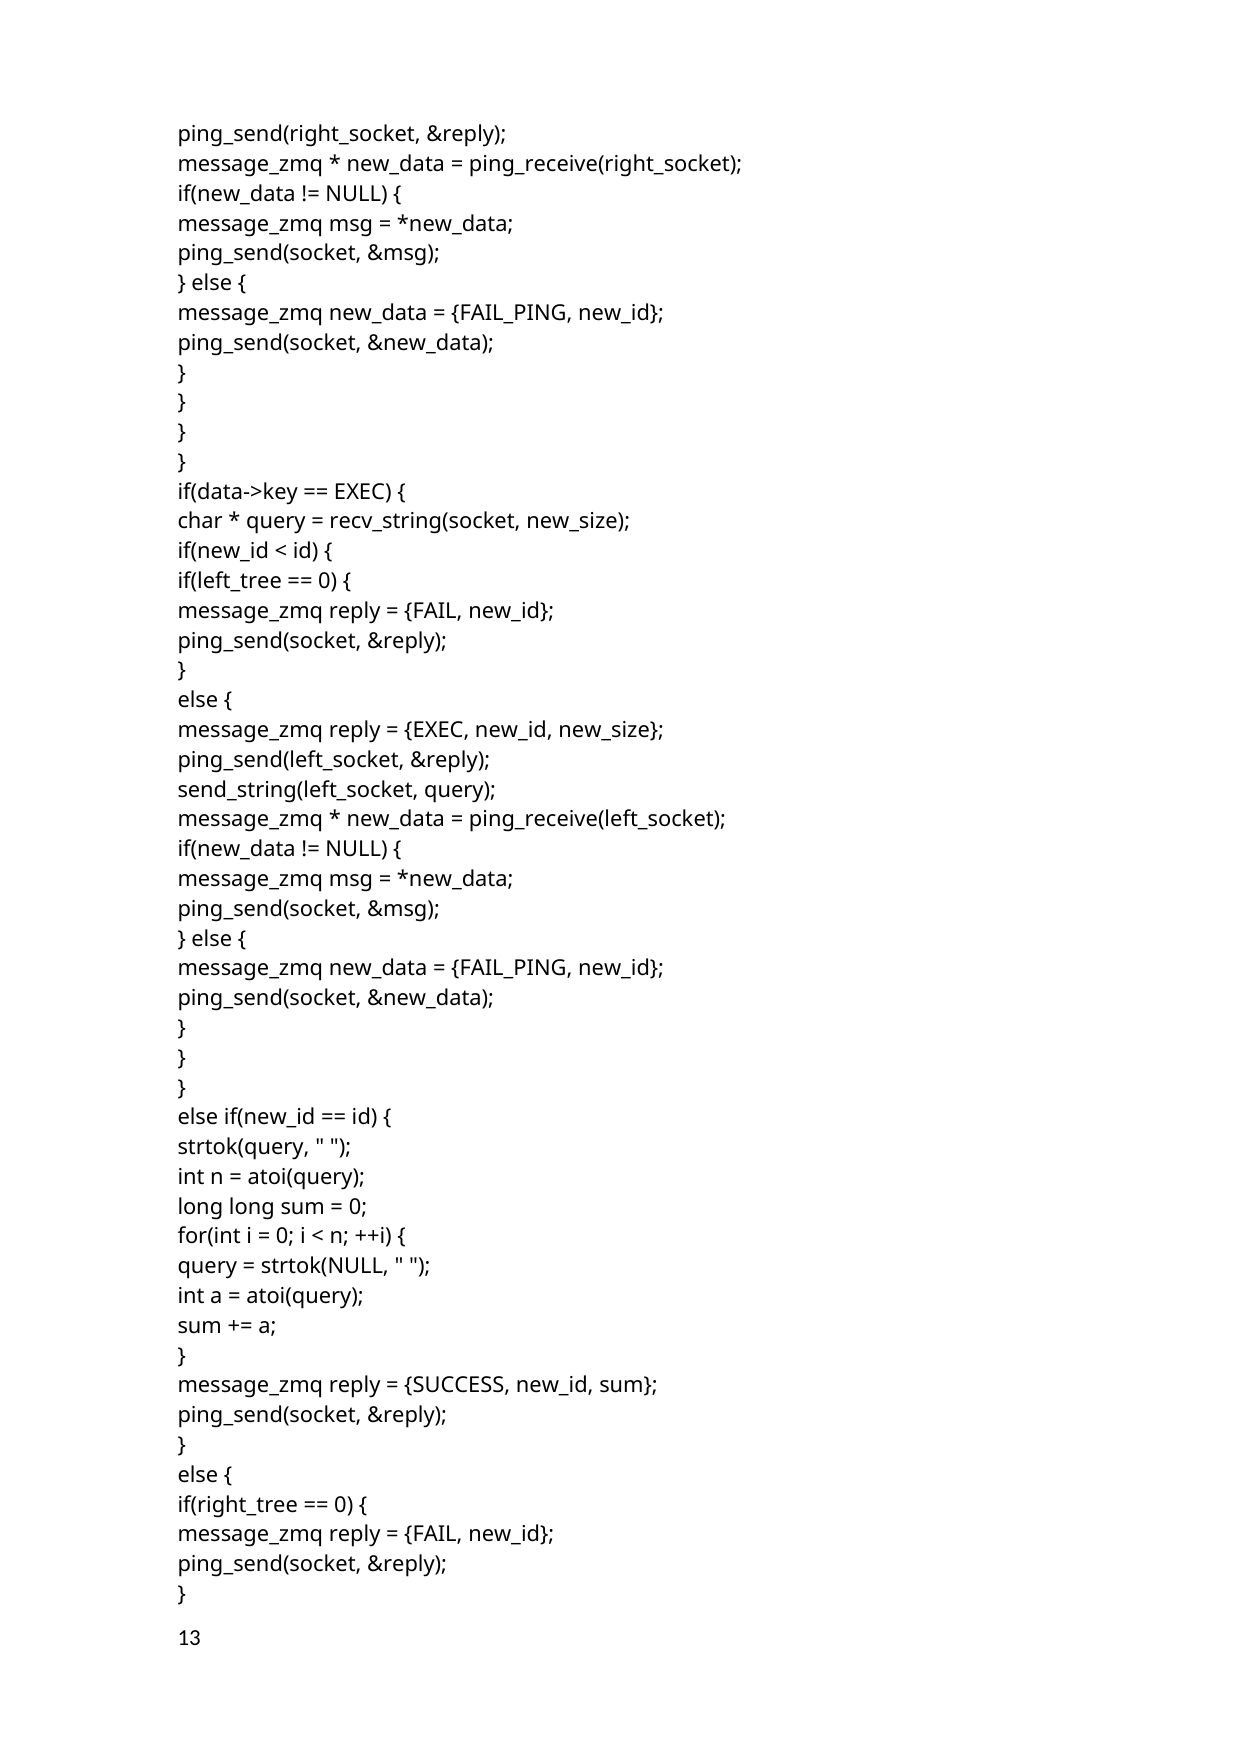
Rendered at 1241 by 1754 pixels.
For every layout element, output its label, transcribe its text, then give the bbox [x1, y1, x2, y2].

text int n = atoi(query); [177, 1161, 1152, 1191]
text query = strtok(NULL, " "); [177, 1250, 1152, 1280]
text char * query = recv_string(socket, new_size); [177, 505, 1152, 535]
text message_zmq reply = {EXEC, new_id, new_size}; [177, 714, 1152, 744]
text if(new_data != NULL) { [177, 833, 1152, 863]
text if(data->key == EXEC) { [177, 476, 1152, 505]
text message_zmq reply = {FAIL, new_id}; [177, 595, 1152, 624]
text for(int i = 0; i < n; ++i) { [177, 1220, 1152, 1250]
text ping_send(socket, &reply); [177, 1548, 1152, 1578]
text message_zmq reply = {FAIL, new_id}; [177, 1518, 1152, 1548]
text } [177, 1429, 1152, 1459]
text message_zmq new_data = {FAIL_PING, new_id}; [177, 297, 1152, 327]
text } [177, 386, 1152, 416]
text ping_send(socket, &msg); [177, 237, 1152, 267]
text ping_send(socket, &reply); [177, 1399, 1152, 1429]
text ping_send(socket, &reply); [177, 624, 1152, 654]
text message_zmq new_data = {FAIL_PING, new_id}; [177, 952, 1152, 982]
text else { [177, 684, 1152, 714]
text } [177, 1042, 1152, 1071]
text strtok(query, " "); [177, 1131, 1152, 1161]
text message_zmq msg = *new_data; [177, 207, 1152, 237]
text } [177, 416, 1152, 446]
text if(new_data != NULL) { [177, 178, 1152, 207]
text if(right_tree == 0) { [177, 1488, 1152, 1518]
text } [177, 1012, 1152, 1042]
text int a = atoi(query); [177, 1280, 1152, 1310]
text if(new_id < id) { [177, 535, 1152, 565]
text } [177, 654, 1152, 684]
text send_string(left_socket, query); [177, 773, 1152, 803]
text } [177, 1578, 1152, 1608]
text else { [177, 1459, 1152, 1488]
text ping_send(left_socket, &reply); [177, 744, 1152, 773]
text if(left_tree == 0) { [177, 565, 1152, 595]
text message_zmq msg = *new_data; [177, 863, 1152, 893]
text } [177, 446, 1152, 476]
text long long sum = 0; [177, 1191, 1152, 1220]
text message_zmq * new_data = ping_receive(right_socket); [177, 148, 1152, 178]
text ping_send(socket, &msg); [177, 893, 1152, 922]
text ping_send(socket, &new_data); [177, 982, 1152, 1012]
text message_zmq * new_data = ping_receive(left_socket); [177, 803, 1152, 833]
text } [177, 356, 1152, 386]
text message_zmq reply = {SUCCESS, new_id, sum}; [177, 1369, 1152, 1399]
text } [177, 1339, 1152, 1369]
text ping_send(right_socket, &reply); [177, 118, 1152, 148]
text else if(new_id == id) { [177, 1101, 1152, 1131]
text } else { [177, 267, 1152, 297]
text } else { [177, 922, 1152, 952]
text sum += a; [177, 1310, 1152, 1339]
text } [177, 1071, 1152, 1101]
text ping_send(socket, &new_data); [177, 327, 1152, 356]
